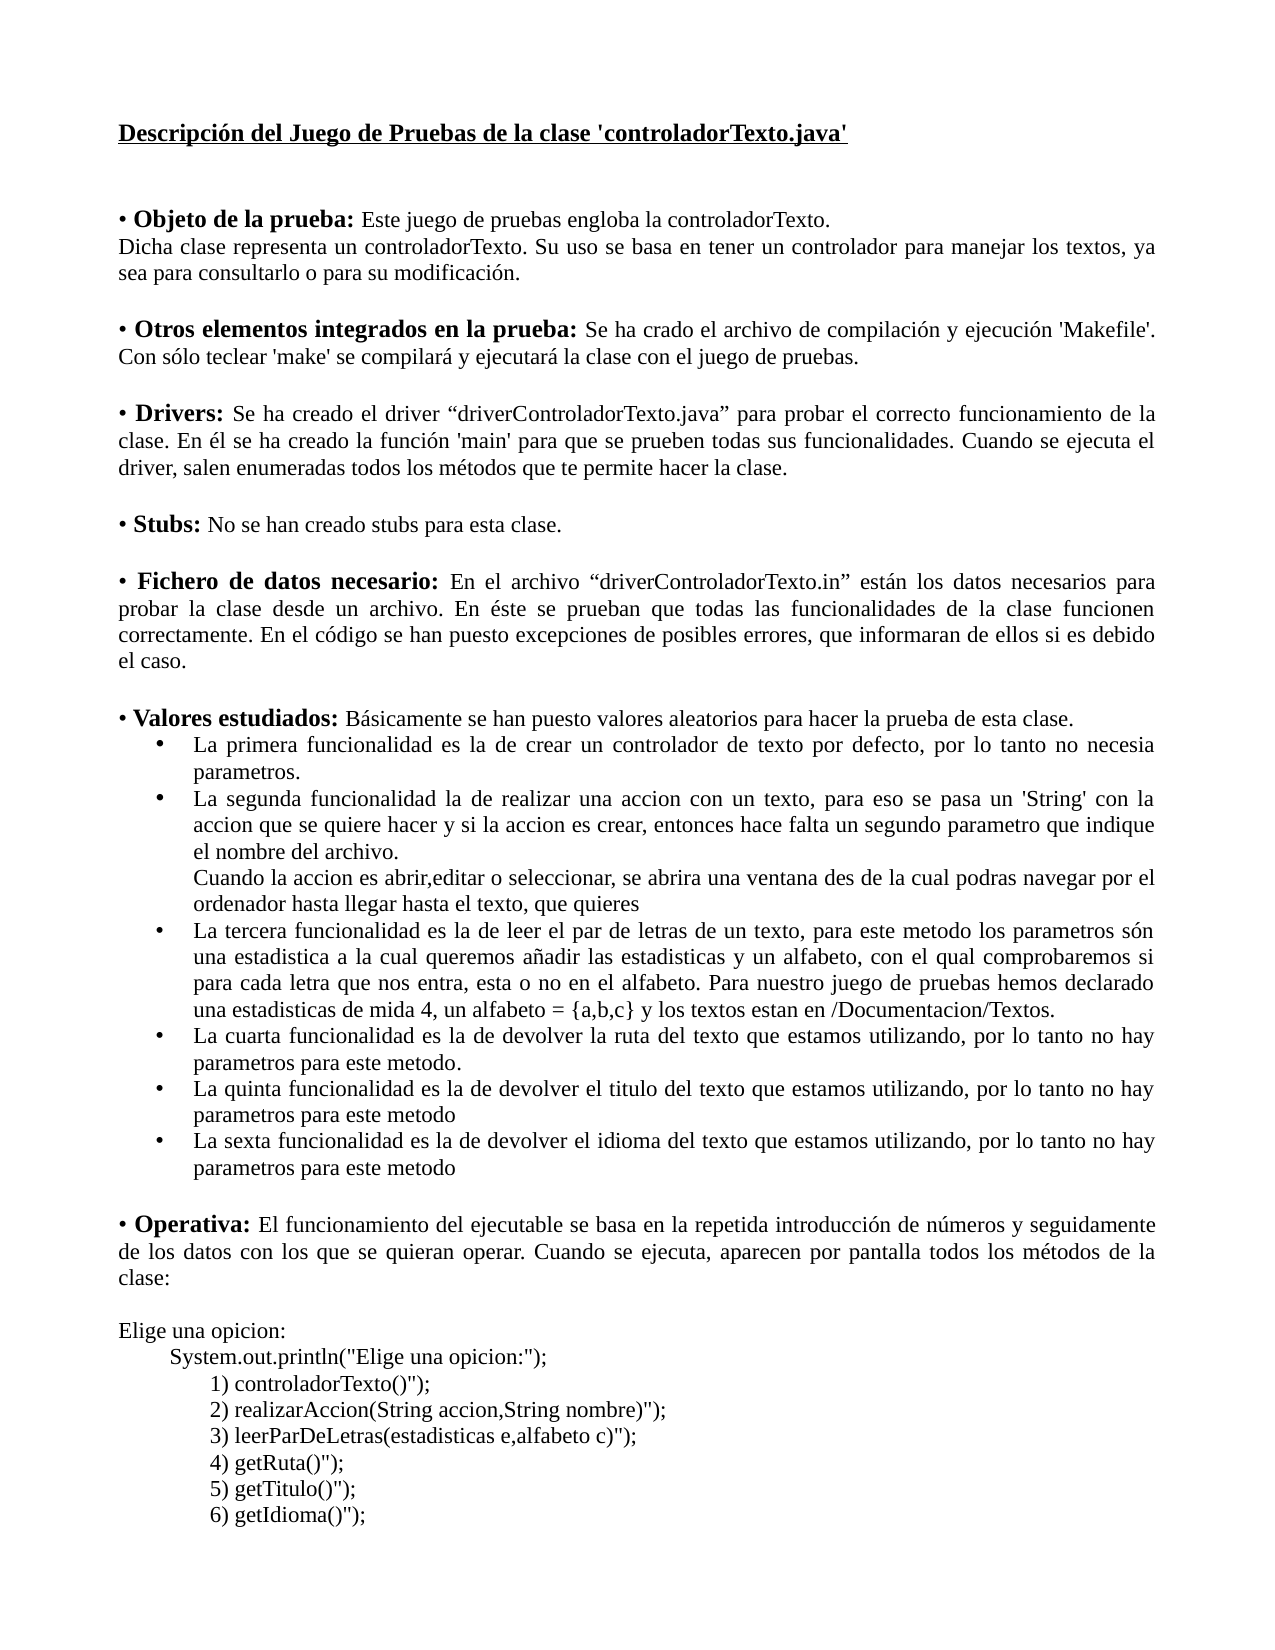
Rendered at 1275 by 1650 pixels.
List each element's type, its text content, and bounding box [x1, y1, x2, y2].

text • Drivers: Se ha creado el driver “driverControladorTexto.java” para probar el correcto funcionamiento de la clase. En él se ha creado la función 'main' para que se prueben todas sus funcionalidades. Cuando se ejecuta el driver, salen enumeradas todos los métodos que te permite hacer la clase. [118, 398, 1157, 480]
list La cuarta funcionalidad es la de devolver la ruta del texto que estamos utilizando, por lo tanto no hay parametros para este metodo. [156, 1022, 1157, 1075]
text 6) getIdioma()"); [118, 1501, 1157, 1528]
text 2) realizarAccion(String accion,String nombre)"); [118, 1396, 1157, 1422]
list La sexta funcionalidad es la de devolver el idioma del texto que estamos utilizando, por lo tanto no hay parametros para este metodo [156, 1128, 1157, 1180]
text Dicha clase representa un controladorTexto. Su uso se basa en tener un controlador para manejar los textos, ya sea para consultarlo o para su modificación. [118, 233, 1157, 286]
text 4) getRuta()"); [118, 1449, 1157, 1475]
text Descripción del Juego de Pruebas de la clase 'controladorTexto.java' [118, 118, 1157, 147]
list La segunda funcionalidad la de realizar una accion con un texto, para eso se pasa un 'String' con la accion que se quiere hacer y si la accion es crear, entonces hace falta un segundo parametro que indique el nombre del archivo. [156, 784, 1157, 864]
list La tercera funcionalidad es la de leer el par de letras de un texto, para este metodo los parametros són una estadistica a la cual queremos añadir las estadisticas y un alfabeto, con el qual comprobaremos si para cada letra que nos entra, esta o no en el alfabeto. Para nuestro juego de pruebas hemos declarado una estadisticas de mida 4, un alfabeto = {a,b,c} y los textos estan en /Documentacion/Textos. [156, 917, 1157, 1022]
list La primera funcionalidad es la de crear un controlador de texto por defecto, por lo tanto no necesia parametros. [156, 731, 1157, 784]
text System.out.println("Elige una opicion:"); [118, 1343, 1157, 1369]
list Cuando la accion es abrir,editar o seleccionar, se abrira una ventana des de la cual podras navegar por el ordenador hasta llegar hasta el texto, que quieres [156, 864, 1157, 917]
text • Valores estudiados: Básicamente se han puesto valores aleatorios para hacer la prueba de esta clase. [118, 703, 1157, 731]
text 1) controladorTexto()"); [118, 1369, 1157, 1396]
text 5) getTitulo()"); [118, 1475, 1157, 1501]
list La quinta funcionalidad es la de devolver el titulo del texto que estamos utilizando, por lo tanto no hay parametros para este metodo [156, 1075, 1157, 1128]
text • Stubs: No se han creado stubs para esta clase. [118, 509, 1157, 537]
text 3) leerParDeLetras(estadisticas e,alfabeto c)"); [118, 1422, 1157, 1449]
text • Fichero de datos necesario: En el archivo “driverControladorTexto.in” están los datos necesarios para probar la clase desde un archivo. En éste se prueban que todas las funcionalidades de la clase funcionen correctamente. En el código se han puesto excepciones de posibles errores, que informaran de ellos si es debido el caso. [118, 566, 1157, 674]
text Elige una opicion: [118, 1317, 1157, 1343]
text • Operativa: El funcionamiento del ejecutable se basa en la repetida introducción de números y seguidamente de los datos con los que se quieran operar. Cuando se ejecuta, aparecen por pantalla todos los métodos de la clase: [118, 1209, 1157, 1291]
text • Otros elementos integrados en la prueba: Se ha crado el archivo de compilación y ejecución 'Makefile'. Con sólo teclear 'make' se compilará y ejecutará la clase con el juego de pruebas. [118, 314, 1157, 370]
text • Objeto de la prueba: Este juego de pruebas engloba la controladorTexto. [118, 204, 1157, 233]
